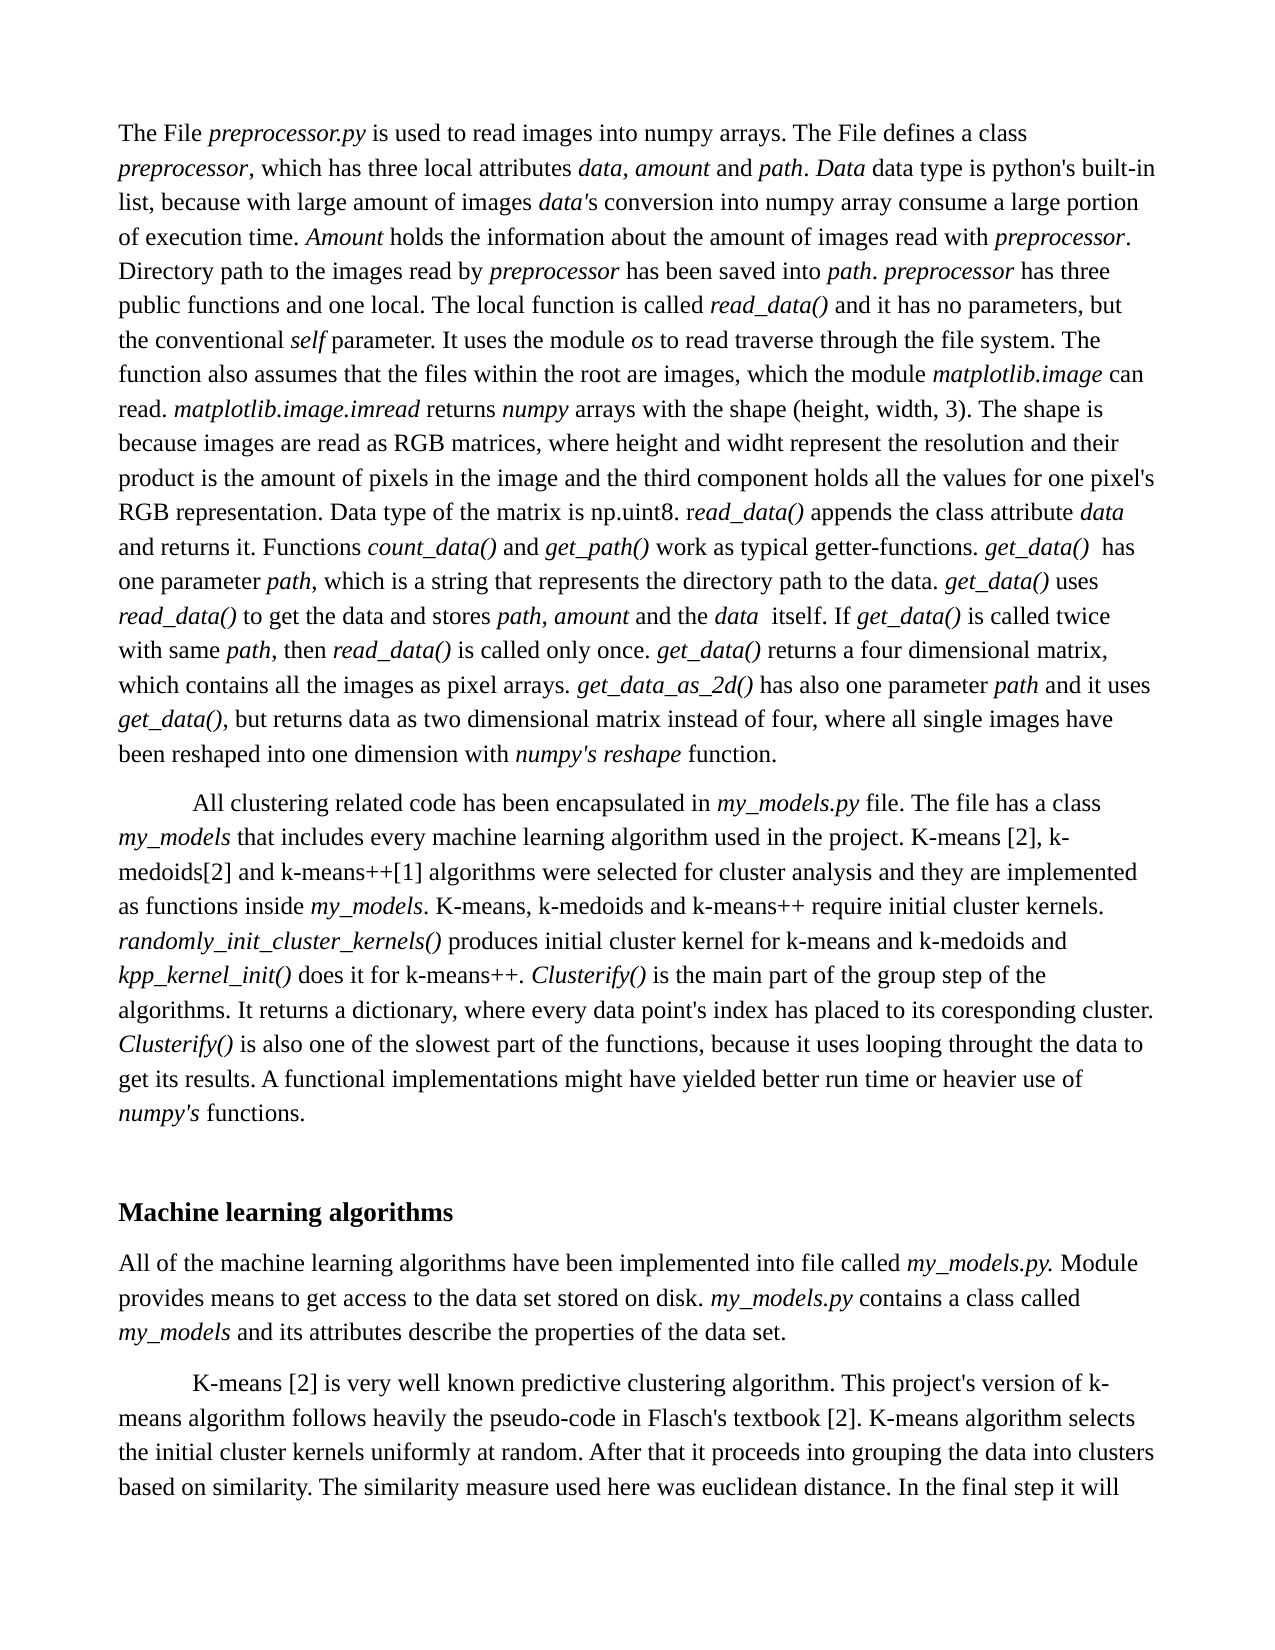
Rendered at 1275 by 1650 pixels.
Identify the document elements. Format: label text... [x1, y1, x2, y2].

text All clustering related code has been encapsulated in my_models.py file. The file has a class my_models that includes every machine learning algorithm used in the project. K-means [2], k-medoids[2] and k-means++[1] algorithms were selected for cluster analysis and they are implemented as functions inside my_models. K-means, k-medoids and k-means++ require initial cluster kernels. randomly_init_cluster_kernels() produces initial cluster kernel for k-means and k-medoids and kpp_kernel_init() does it for k-means++. Clusterify() is the main part of the group step of the algorithms. It returns a dictionary, where every data point's index has placed to its coresponding cluster. Clusterify() is also one of the slowest part of the functions, because it uses looping throught the data to get its results. A functional implementations might have yielded better run time or heavier use of numpy's functions. [118, 788, 1157, 1127]
text Machine learning algorithms [118, 1196, 1157, 1227]
text K-means [2] is very well known predictive clustering algorithm. This project's version of k-means algorithm follows heavily the pseudo-code in Flasch's textbook [2]. K-means algorithm selects the initial cluster kernels uniformly at random. After that it proceeds into grouping the data into clusters based on similarity. The similarity measure used here was euclidean distance. In the final step it will [118, 1366, 1157, 1501]
text The File preprocessor.py is used to read images into numpy arrays. The File defines a class preprocessor, which has three local attributes data, amount and path. Data data type is python's built-in list, because with large amount of images data's conversion into numpy array consume a large portion of execution time. Amount holds the information about the amount of images read with preprocessor. Directory path to the images read by preprocessor has been saved into path. preprocessor has three public functions and one local. The local function is called read_data() and it has no parameters, but the conventional self parameter. It uses the module os to read traverse through the file system. The function also assumes that the files within the root are images, which the module matplotlib.image can read. matplotlib.image.imread returns numpy arrays with the shape (height, width, 3). The shape is because images are read as RGB matrices, where height and widht represent the resolution and their product is the amount of pixels in the image and the third component holds all the values for one pixel's RGB representation. Data type of the matrix is np.uint8. read_data() appends the class attribute data and returns it. Functions count_data() and get_path() work as typical getter-functions. get_data() has one parameter path, which is a string that represents the directory path to the data. get_data() uses read_data() to get the data and stores path, amount and the data itself. If get_data() is called twice with same path, then read_data() is called only once. get_data() returns a four dimensional matrix, which contains all the images as pixel arrays. get_data_as_2d() has also one parameter path and it uses get_data(), but returns data as two dimensional matrix instead of four, where all single images have been reshaped into one dimension with numpy's reshape function. [118, 118, 1157, 767]
text All of the machine learning algorithms have been implemented into file called my_models.py. Module provides means to get access to the data set stored on disk. my_models.py contains a class called my_models and its attributes describe the properties of the data set. [118, 1248, 1157, 1346]
